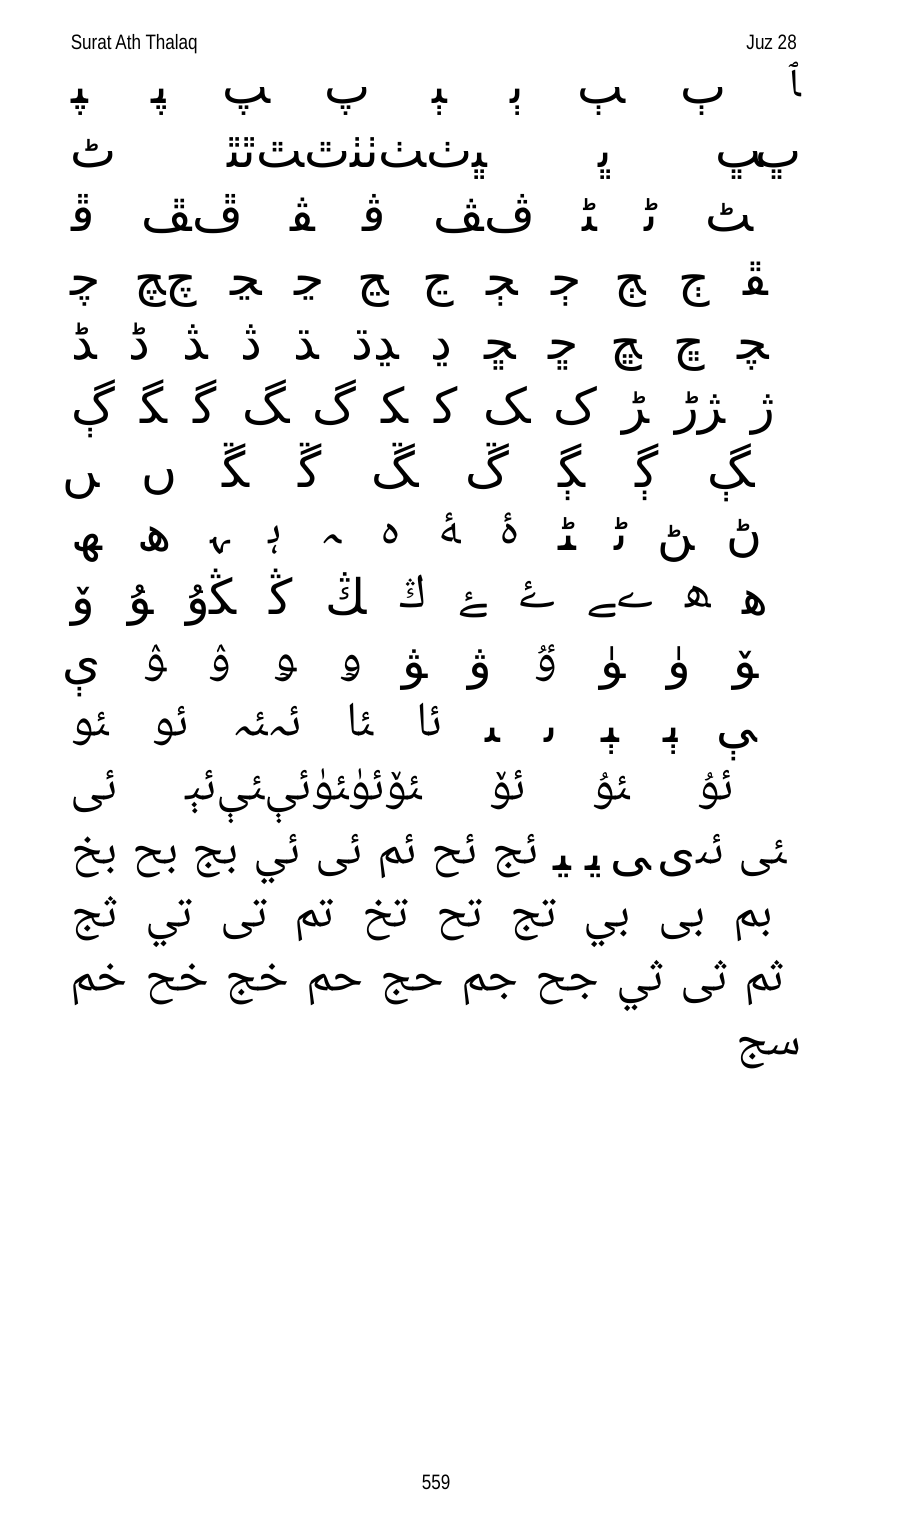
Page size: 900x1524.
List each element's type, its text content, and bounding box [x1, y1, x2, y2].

text ﯰ ﯱ ﯲ ﯳﯴﯵﯶﯷﯸ ﯹ [71, 762, 801, 826]
text ﰒ ﰓ ﰔ ﰕ ﰖ ﰗ ﰘ ﰙ ﰚ ﰛ ﰜ [71, 954, 801, 1082]
text ﰈ ﰉ ﰊ ﰋ ﰌ ﰍ ﰎ ﰏ ﰐ ﰑ [71, 890, 801, 954]
text ﭧ ﭨ ﭩ ﭪﭫ ﭬ ﭭ ﭮﭯ ﭰ [71, 188, 801, 252]
text ﯺ ﯻﯼ ﯽ ﯾ ﯿ ﰀ ﰁ ﰂ ﰃ ﰄ ﰅ ﰆ ﰇ [71, 826, 801, 890]
text ﯚ ﯛ ﯜ ﯝ ﯞ ﯟ ﯠ ﯡ ﯢ ﯣ ﯤ [71, 635, 801, 698]
text ﭽ ﭾ ﭿ ﮀ ﮁ ﮂ ﮃﮄ ﮅ ﮆ ﮇ ﮈ ﮉ [71, 315, 801, 379]
text ﮗ ﮘ ﮙ ﮚ ﮛ ﮜ ﮝ ﮞ ﮟ [71, 443, 801, 507]
text ﭑ ﭒ ﭓ ﭔ ﭕ ﭖ ﭗ ﭘ ﭙ [71, 60, 801, 124]
text ﭚﭛ ﭜ ﭝﭞﭟﭠﭡﭢﭣﭤﭥ ﭦ [71, 124, 801, 188]
text ﮊ ﮋﮌ ﮍ ﮎ ﮏ ﮐ ﮑ ﮒ ﮓ ﮔ ﮕ ﮖ [71, 379, 801, 443]
text ﮠ ﮡ ﮢ ﮣ ﮤ ﮥ ﮦ ﮧ ﮨ ﮩ ﮪ ﮫ [71, 507, 801, 571]
text ﮬ ﮭ ﮮﮯ ﮰ ﮱ ﯓ ﯔ ﯕ ﯖﯗ ﯘ ﯙ [71, 571, 801, 635]
text ﯥ ﯦ ﯧ ﯨ ﯩ ﯪ ﯫ ﯬﯭ ﯮ ﯯ [71, 698, 801, 762]
text ﭱ ﭲ ﭳ ﭴ ﭵ ﭶ ﭷ ﭸ ﭹ ﭺﭻ ﭼ [71, 252, 801, 315]
